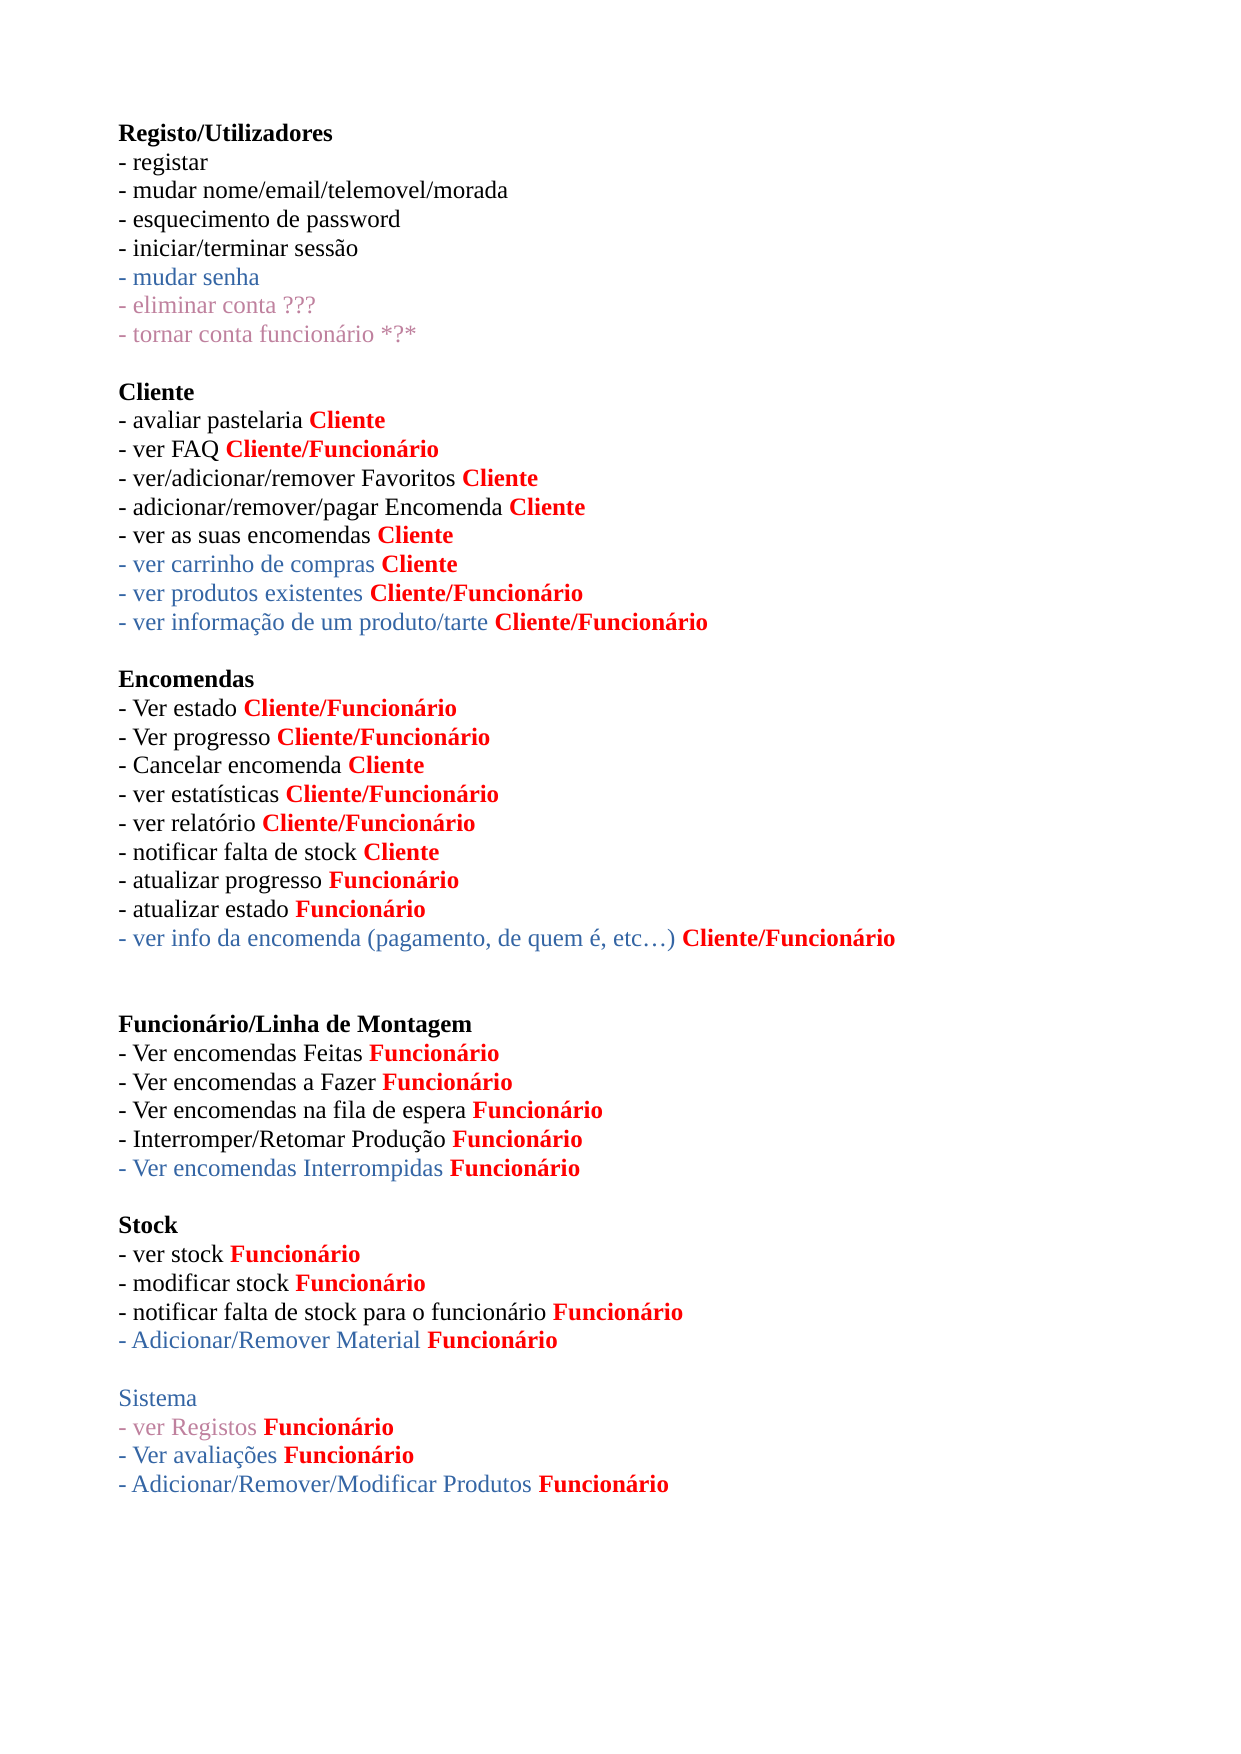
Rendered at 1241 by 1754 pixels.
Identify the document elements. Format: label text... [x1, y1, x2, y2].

text - Ver encomendas a Fazer Funcionário [118, 1067, 1122, 1096]
text - tornar conta funcionário *?* [118, 319, 1122, 348]
text - ver FAQ Cliente/Funcionário - ver/adicionar/remover Favoritos Cliente [118, 434, 1122, 492]
text - ver estatísticas Cliente/Funcionário [118, 779, 1122, 808]
text Encomendas [118, 664, 1122, 693]
text - ver Registos Funcionário - Ver avaliações Funcionário [118, 1412, 1122, 1469]
text - Ver encomendas na fila de espera Funcionário [118, 1096, 1122, 1124]
text - Cancelar encomenda Cliente [118, 751, 1122, 779]
text - Adicionar/Remover Material Funcionário [118, 1326, 1122, 1354]
text - Adicionar/Remover/Modificar Produtos Funcionário [118, 1469, 1122, 1498]
text - notificar falta de stock para o funcionário Funcionário [118, 1297, 1122, 1326]
text Stock [118, 1211, 1122, 1239]
text - mudar senha [118, 262, 1122, 291]
text - Ver estado Cliente/Funcionário [118, 693, 1122, 722]
text Registo/Utilizadores [118, 118, 1122, 147]
text - ver stock Funcionário [118, 1239, 1122, 1268]
text - ver produtos existentes Cliente/Funcionário [118, 578, 1122, 607]
text - iniciar/terminar sessão [118, 233, 1122, 262]
text - registar - mudar nome/email/telemovel/morada [118, 147, 1122, 204]
text - eliminar conta ??? [118, 291, 1122, 319]
text - ver relatório Cliente/Funcionário [118, 808, 1122, 837]
text - ver informação de um produto/tarte Cliente/Funcionário [118, 607, 1122, 636]
text - esquecimento de password [118, 204, 1122, 233]
text - avaliar pastelaria Cliente [118, 406, 1122, 434]
text - modificar stock Funcionário [118, 1268, 1122, 1297]
text - atualizar estado Funcionário [118, 894, 1122, 923]
text Cliente [118, 377, 1122, 406]
text - atualizar progresso Funcionário [118, 866, 1122, 894]
text - ver carrinho de compras Cliente [118, 549, 1122, 578]
text - Ver encomendas Feitas Funcionário [118, 1038, 1122, 1067]
text Sistema [118, 1383, 1122, 1412]
text - adicionar/remover/pagar Encomenda Cliente - ver as suas encomendas Cliente [118, 492, 1122, 549]
text - Ver encomendas Interrompidas Funcionário [118, 1153, 1122, 1182]
text Funcionário/Linha de Montagem [118, 1009, 1122, 1038]
text - Interromper/Retomar Produção Funcionário [118, 1124, 1122, 1153]
text - Ver progresso Cliente/Funcionário [118, 722, 1122, 751]
text - ver info da encomenda (pagamento, de quem é, etc…) Cliente/Funcionário [118, 923, 1122, 952]
text - notificar falta de stock Cliente [118, 837, 1122, 866]
